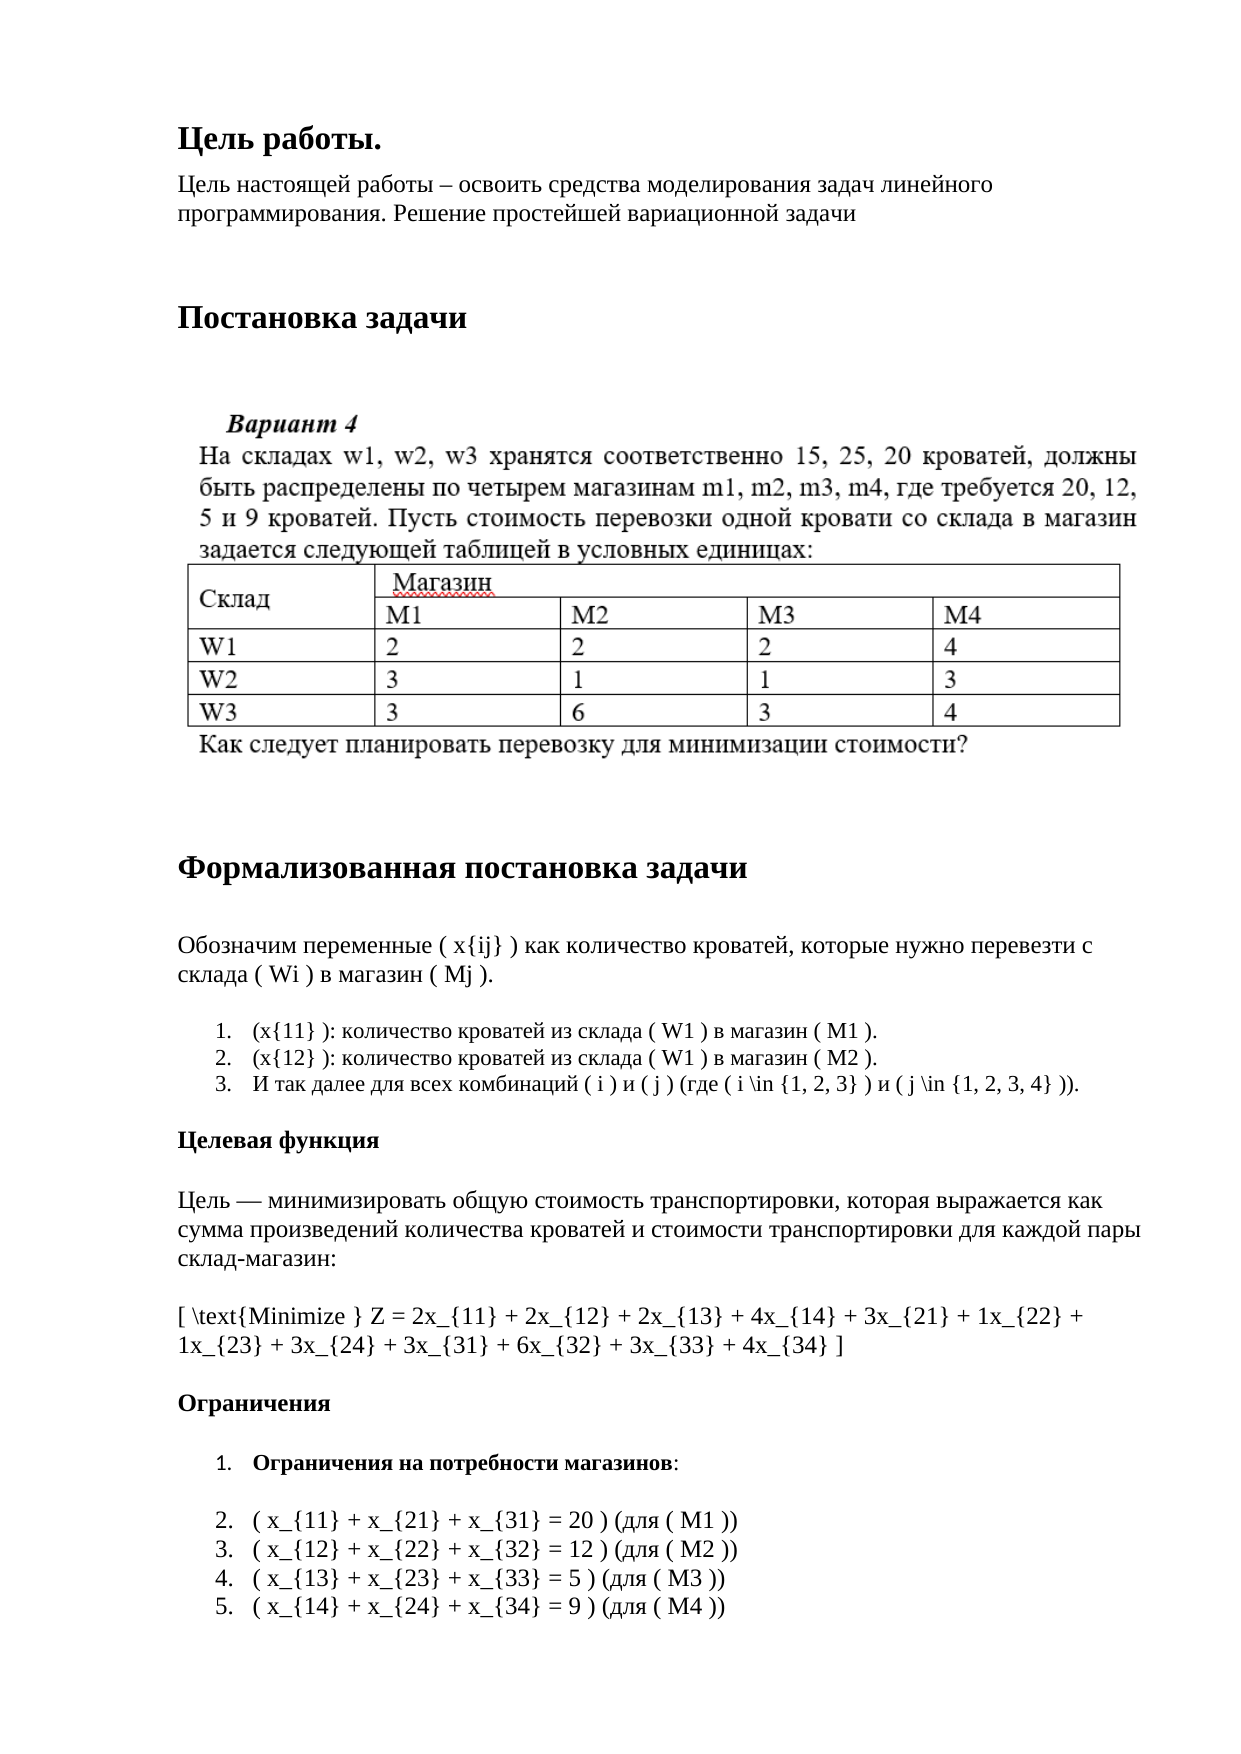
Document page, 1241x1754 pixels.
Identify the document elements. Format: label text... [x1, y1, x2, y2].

text Обозначим переменные ( x{ij} ) как количество кроватей, которые нужно перевезти с склада ( Wi ) в магазин ( Mj ). [177, 931, 1152, 988]
list Ограничения на потребности магазинов: [215, 1448, 1152, 1476]
text [ \text{Minimize } Z = 2x_{11} + 2x_{12} + 2x_{13} + 4x_{14} + 3x_{21} + 1x_{22} + 1x_{23} + 3x_{24} + 3x_{31} + 6x_{32} + 3x_{33} + 4x_{34} ] [177, 1301, 1152, 1358]
subtitle Ограничения [177, 1388, 1152, 1416]
list ( x_{14} + x_{24} + x_{34} = 9 ) (для ( M4 )) [215, 1591, 1152, 1620]
subtitle Формализованная постановка задачи [177, 847, 1152, 886]
list ( x_{13} + x_{23} + x_{33} = 5 ) (для ( M3 )) [215, 1563, 1152, 1591]
text Цель — минимизировать общую стоимость транспортировки, которая выражается как сумма произведений количества кроватей и стоимости транспортировки для каждой пары склад-магазин: [177, 1186, 1152, 1272]
subtitle Целевая функция [177, 1125, 1152, 1154]
subtitle Цель работы. [177, 118, 1152, 156]
list (x{12} ): количество кроватей из склада ( W1 ) в магазин ( M2 ). [215, 1043, 1152, 1070]
subtitle Постановка задачи [177, 297, 1152, 335]
list И так далее для всех комбинаций ( i ) и ( j ) (где ( i \in {1, 2, 3} ) и ( j \in {1, 2, 3, 4} )). [215, 1070, 1152, 1096]
list (x{11} ): количество кроватей из склада ( W1 ) в магазин ( M1 ). [215, 1017, 1152, 1043]
text Цель настоящей работы – освоить средства моделирования задач линейного программирования. Решение простейшей вариационной задачи [177, 169, 1152, 226]
picture [177, 395, 1152, 776]
list ( x_{11} + x_{21} + x_{31} = 20 ) (для ( M1 )) [215, 1505, 1152, 1534]
list ( x_{12} + x_{22} + x_{32} = 12 ) (для ( M2 )) [215, 1534, 1152, 1563]
